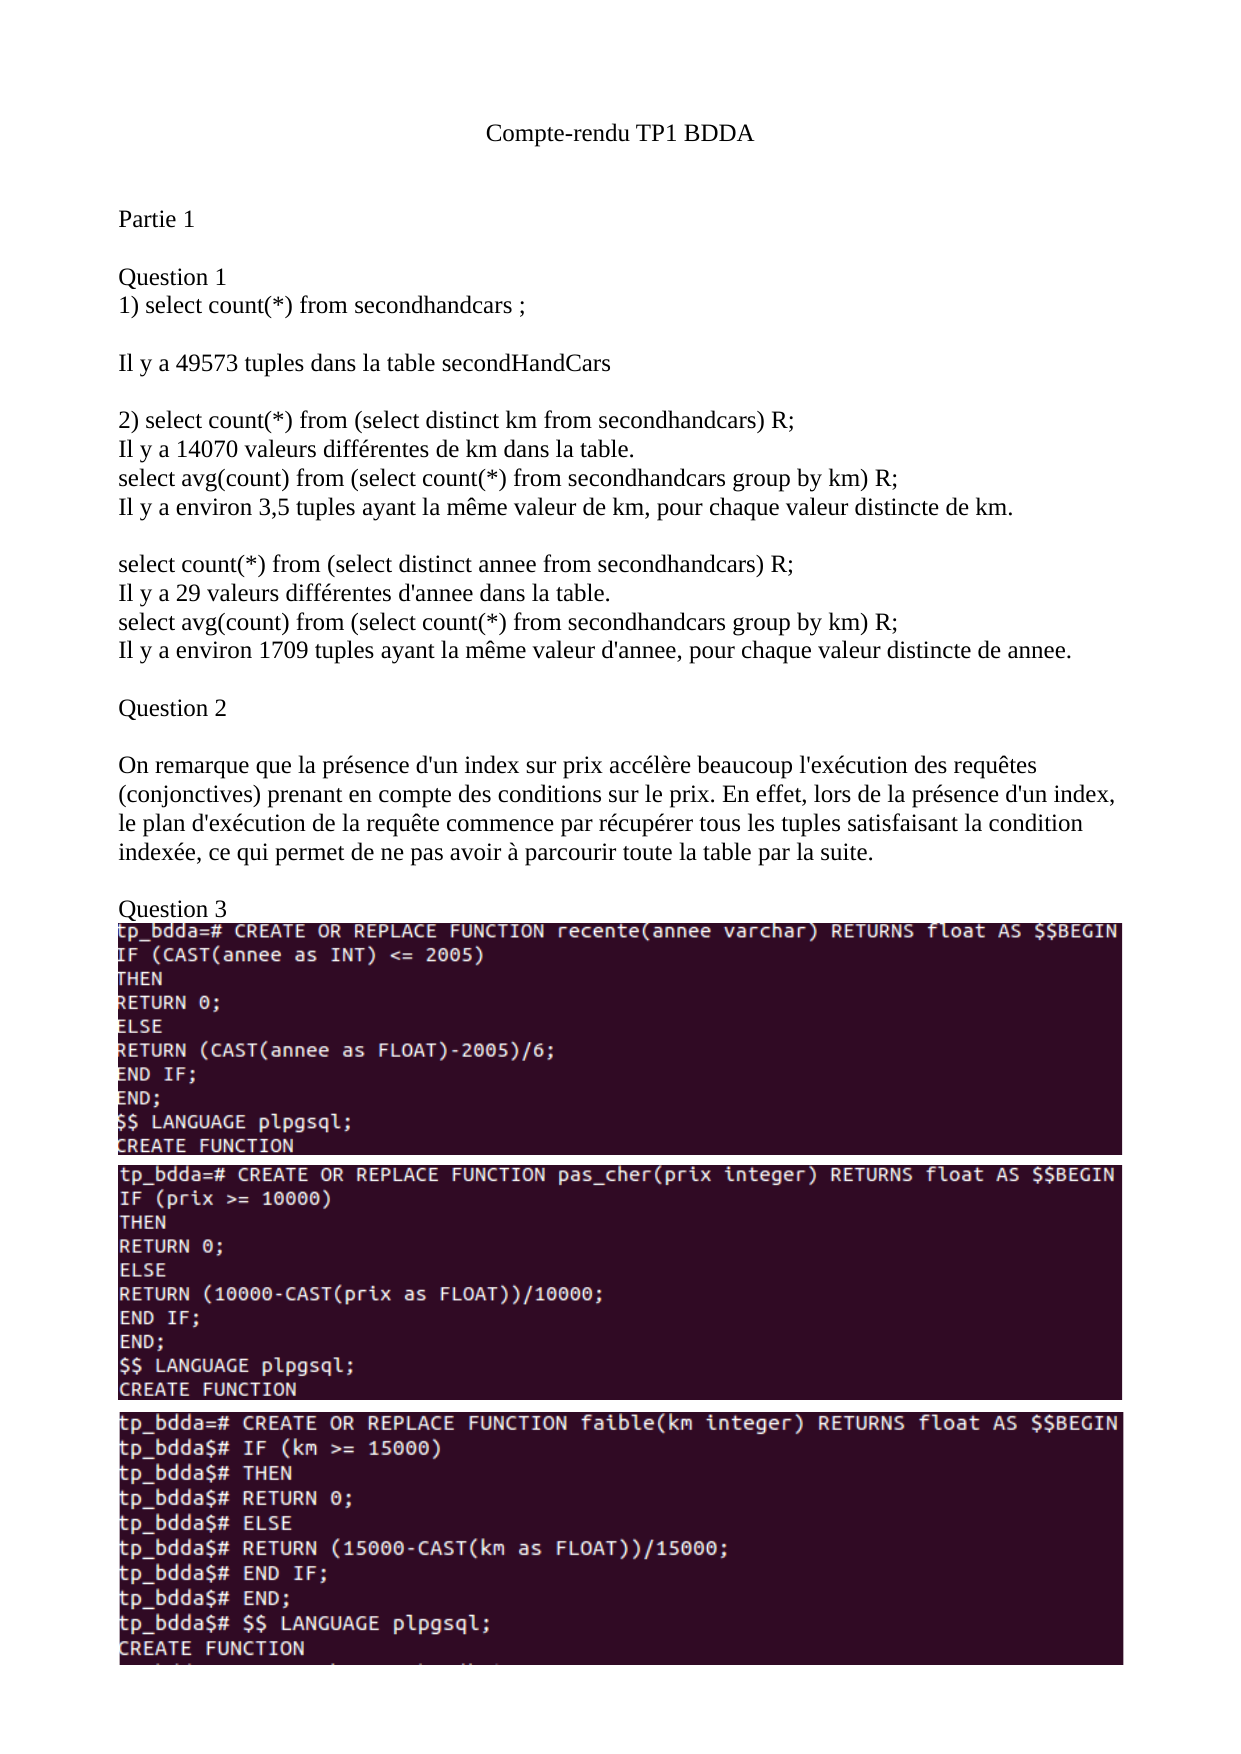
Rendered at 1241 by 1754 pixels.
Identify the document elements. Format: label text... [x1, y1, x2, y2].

text Il y a 14070 valeurs différentes de km dans la table. [118, 434, 1122, 463]
picture [118, 1165, 1123, 1400]
text Question 3 [118, 894, 1122, 923]
text Il y a environ 1709 tuples ayant la même valeur d'annee, pour chaque valeur distincte de annee. [118, 636, 1122, 664]
text Question 1 [118, 262, 1122, 291]
text 1) select count(*) from secondhandcars ; [118, 291, 1122, 319]
text On remarque que la présence d'un index sur prix accélère beaucoup l'exécution des requêtes (conjonctives) prenant en compte des conditions sur le prix. En effet, lors de la présence d'un index, le plan d'exécution de la requête commence par récupérer tous les tuples satisfaisant la condition indexée, ce qui permet de ne pas avoir à parcourir toute la table par la suite. [118, 751, 1122, 866]
text Compte-rendu TP1 BDDA [118, 118, 1122, 147]
text select avg(count) from (select count(*) from secondhandcars group by km) R; [118, 463, 1122, 492]
text select count(*) from (select distinct annee from secondhandcars) R; [118, 549, 1122, 578]
text Partie 1 [118, 204, 1122, 233]
text Il y a 29 valeurs différentes d'annee dans la table. [118, 578, 1122, 607]
text Il y a 49573 tuples dans la table secondHandCars [118, 348, 1122, 377]
text Question 2 [118, 693, 1122, 722]
picture [119, 1412, 1124, 1665]
text 2) select count(*) from (select distinct km from secondhandcars) R; [118, 406, 1122, 434]
text select avg(count) from (select count(*) from secondhandcars group by km) R; [118, 607, 1122, 636]
text Il y a environ 3,5 tuples ayant la même valeur de km, pour chaque valeur distincte de km. [118, 492, 1122, 521]
picture [118, 923, 1123, 1155]
